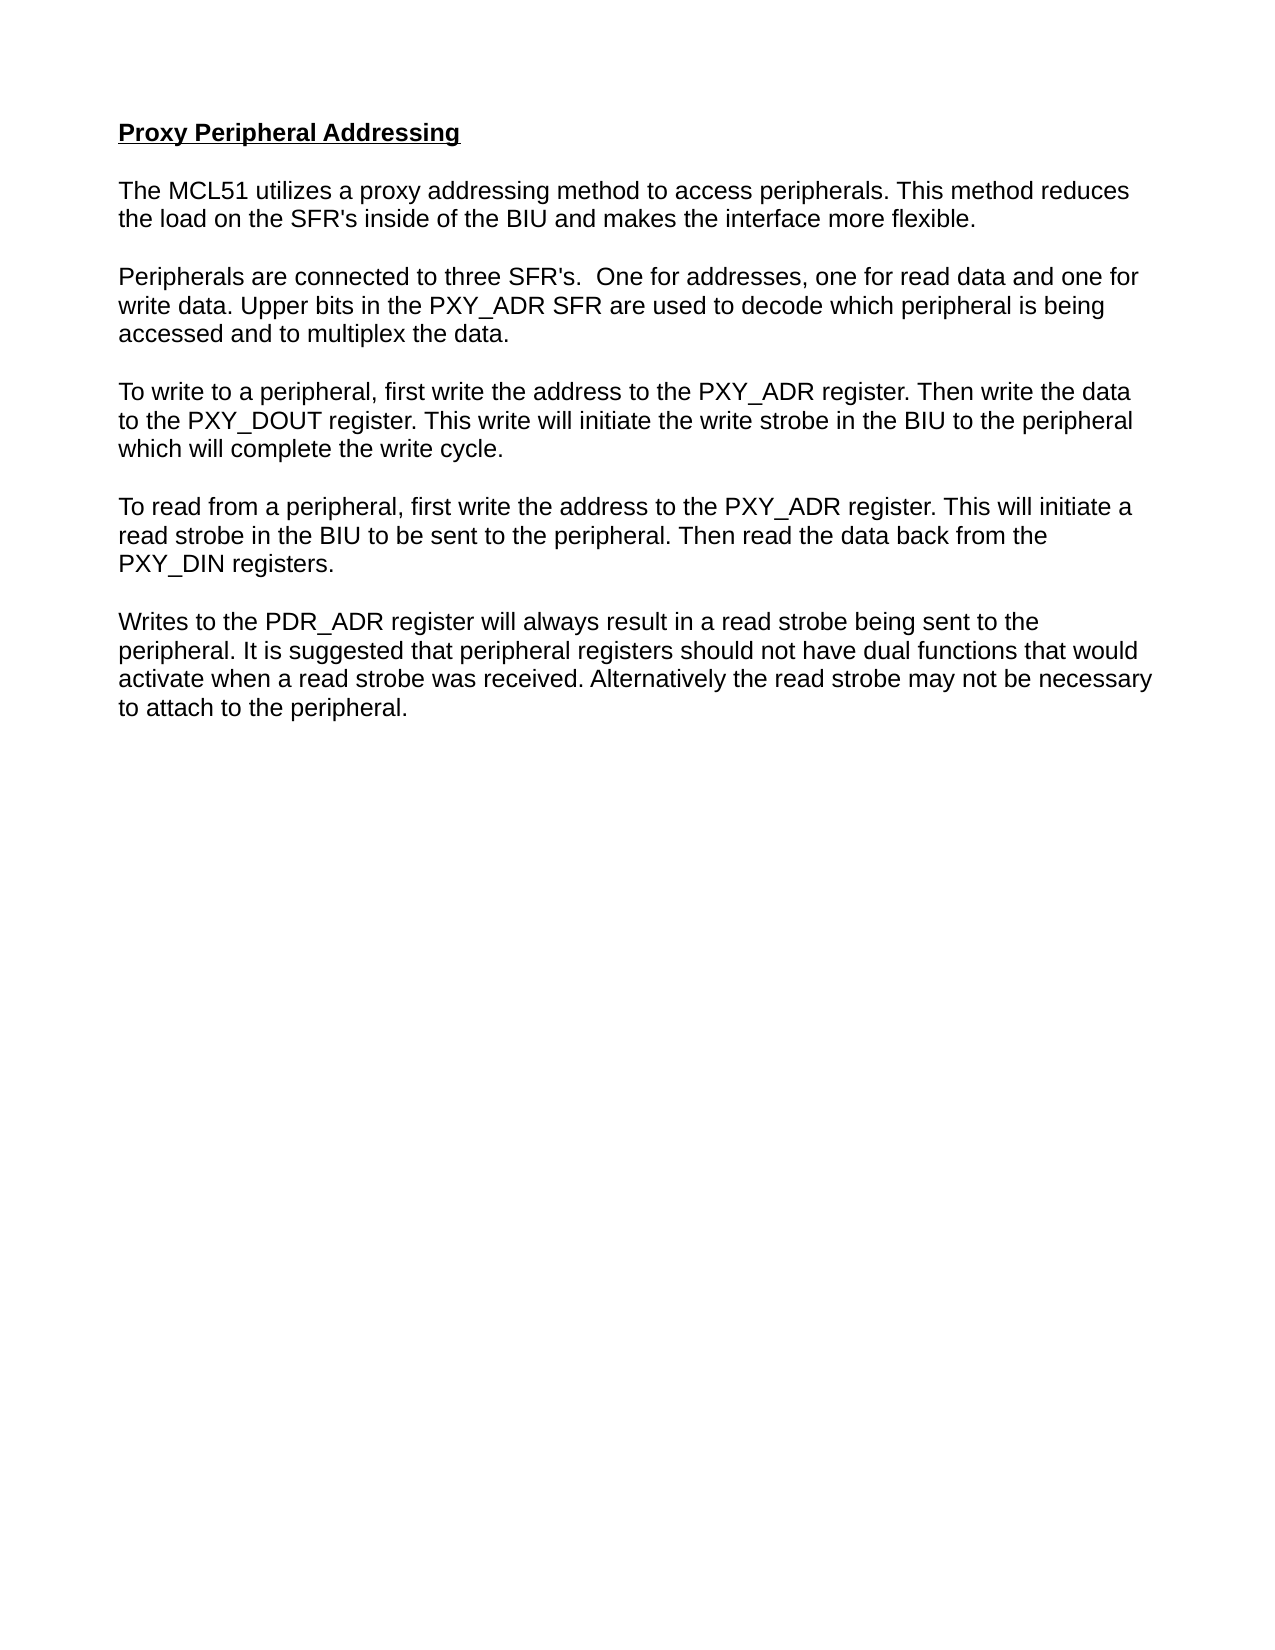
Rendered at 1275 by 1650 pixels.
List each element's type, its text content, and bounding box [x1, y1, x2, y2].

text Peripherals are connected to three SFR's. One for addresses, one for read data and one for write data. Upper bits in the PXY_ADR SFR are used to decode which peripheral is being accessed and to multiplex the data. [118, 262, 1157, 348]
text To write to a peripheral, first write the address to the PXY_ADR register. Then write the data to the PXY_DOUT register. This write will initiate the write strobe in the BIU to the peripheral which will complete the write cycle. [118, 377, 1157, 463]
text To read from a peripheral, first write the address to the PXY_ADR register. This will initiate a read strobe in the BIU to be sent to the peripheral. Then read the data back from the PXY_DIN registers. [118, 492, 1157, 578]
text Writes to the PDR_ADR register will always result in a read strobe being sent to the peripheral. It is suggested that peripheral registers should not have dual functions that would activate when a read strobe was received. Alternatively the read strobe may not be necessary to attach to the peripheral. [118, 607, 1157, 722]
text Proxy Peripheral Addressing [118, 118, 1157, 147]
text The MCL51 utilizes a proxy addressing method to access peripherals. This method reduces the load on the SFR's inside of the BIU and makes the interface more flexible. [118, 176, 1157, 233]
